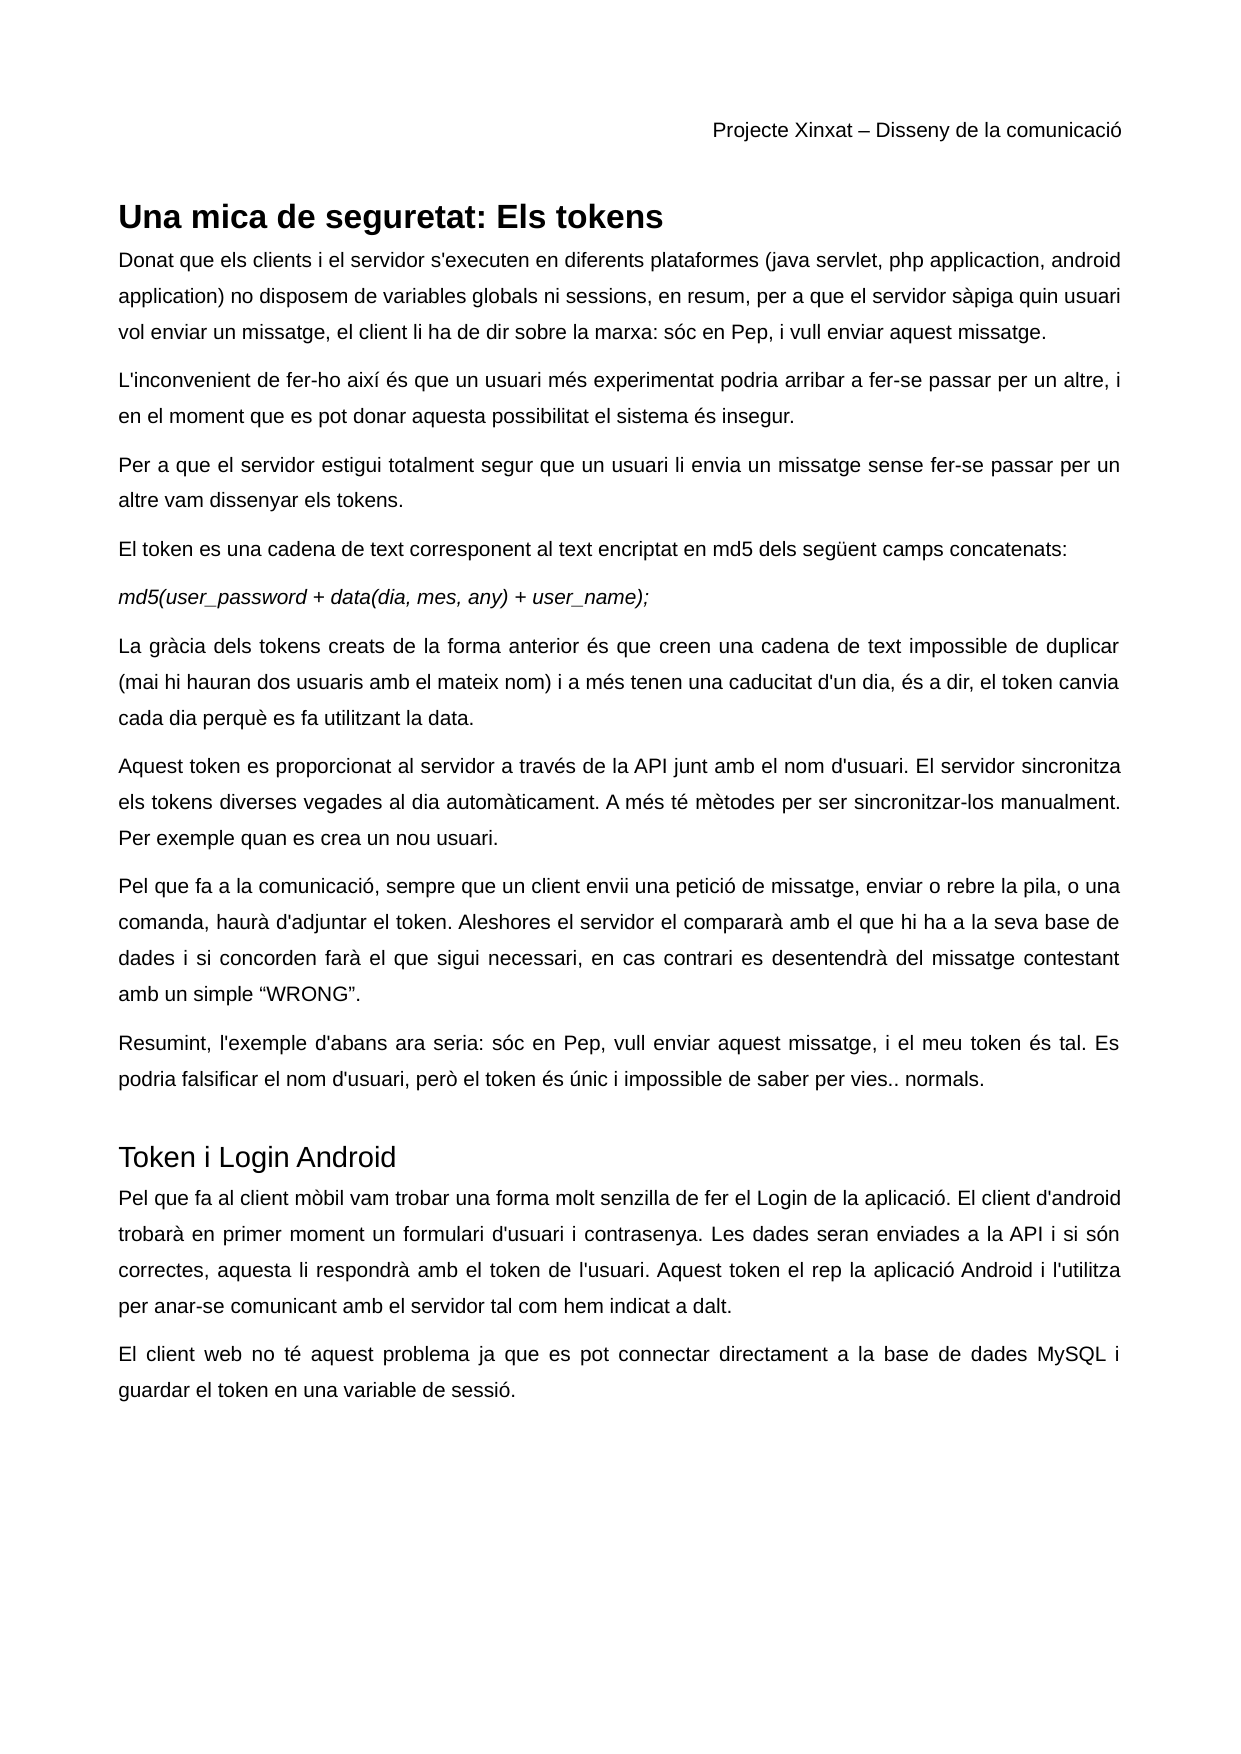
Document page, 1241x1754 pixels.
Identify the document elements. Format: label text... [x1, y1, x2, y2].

text El token es una cadena de text corresponent al text encriptat en md5 dels següent camps concatenats: [118, 537, 1122, 561]
text md5(user_password + data(dia, mes, any) + user_name); [118, 585, 1122, 609]
text Aquest token es proporcionat al servidor a través de la API junt amb el nom d'usuari. El servidor sincronitza els tokens diverses vegades al dia automàticament. A més té mètodes per ser sincronitzar-los manualment. Per exemple quan es crea un nou usuari. [118, 754, 1122, 850]
text La gràcia dels tokens creats de la forma anterior és que creen una cadena de text impossible de duplicar (mai hi hauran dos usuaris amb el mateix nom) i a més tenen una caducitat d'un dia, és a dir, el token canvia cada dia perquè es fa utilitzant la data. [118, 634, 1122, 729]
text El client web no té aquest problema ja que es pot connectar directament a la base de dades MySQL i guardar el token en una variable de sessió. [118, 1342, 1122, 1402]
text Resumint, l'exemple d'abans ara seria: sóc en Pep, vull enviar aquest missatge, i el meu token és tal. Es podria falsificar el nom d'usuari, però el token és únic i impossible de saber per vies.. normals. [118, 1031, 1122, 1090]
text Per a que el servidor estigui totalment segur que un usuari li envia un missatge sense fer-se passar per un altre vam dissenyar els tokens. [118, 452, 1122, 512]
text Pel que fa al client mòbil vam trobar una forma molt senzilla de fer el Login de la aplicació. El client d'android trobarà en primer moment un formulari d'usuari i contrasenya. Les dades seran enviades a la API i si són correctes, aquesta li respondrà amb el token de l'usuari. Aquest token el rep la aplicació Android i l'utilitza per anar-se comunicant amb el servidor tal com hem indicat a dalt. [118, 1186, 1122, 1318]
subtitle Token i Login Android [118, 1140, 1122, 1173]
text L'inconvenient de fer-ho així és que un usuari més experimentat podria arribar a fer-se passar per un altre, i en el moment que es pot donar aquesta possibilitat el sistema és insegur. [118, 368, 1122, 428]
text Pel que fa a la comunicació, sempre que un client envii una petició de missatge, enviar o rebre la pila, o una comanda, haurà d'adjuntar el token. Aleshores el servidor el compararà amb el que hi ha a la seva base de dades i si concorden farà el que sigui necessari, en cas contrari es desentendrà del missatge contestant amb un simple “WRONG”. [118, 874, 1122, 1006]
subtitle Una mica de seguretat: Els tokens [118, 197, 1122, 235]
text Donat que els clients i el servidor s'executen en diferents plataformes (java servlet, php applicaction, android application) no disposem de variables globals ni sessions, en resum, per a que el servidor sàpiga quin usuari vol enviar un missatge, el client li ha de dir sobre la marxa: sóc en Pep, i vull enviar aquest missatge. [118, 248, 1122, 343]
